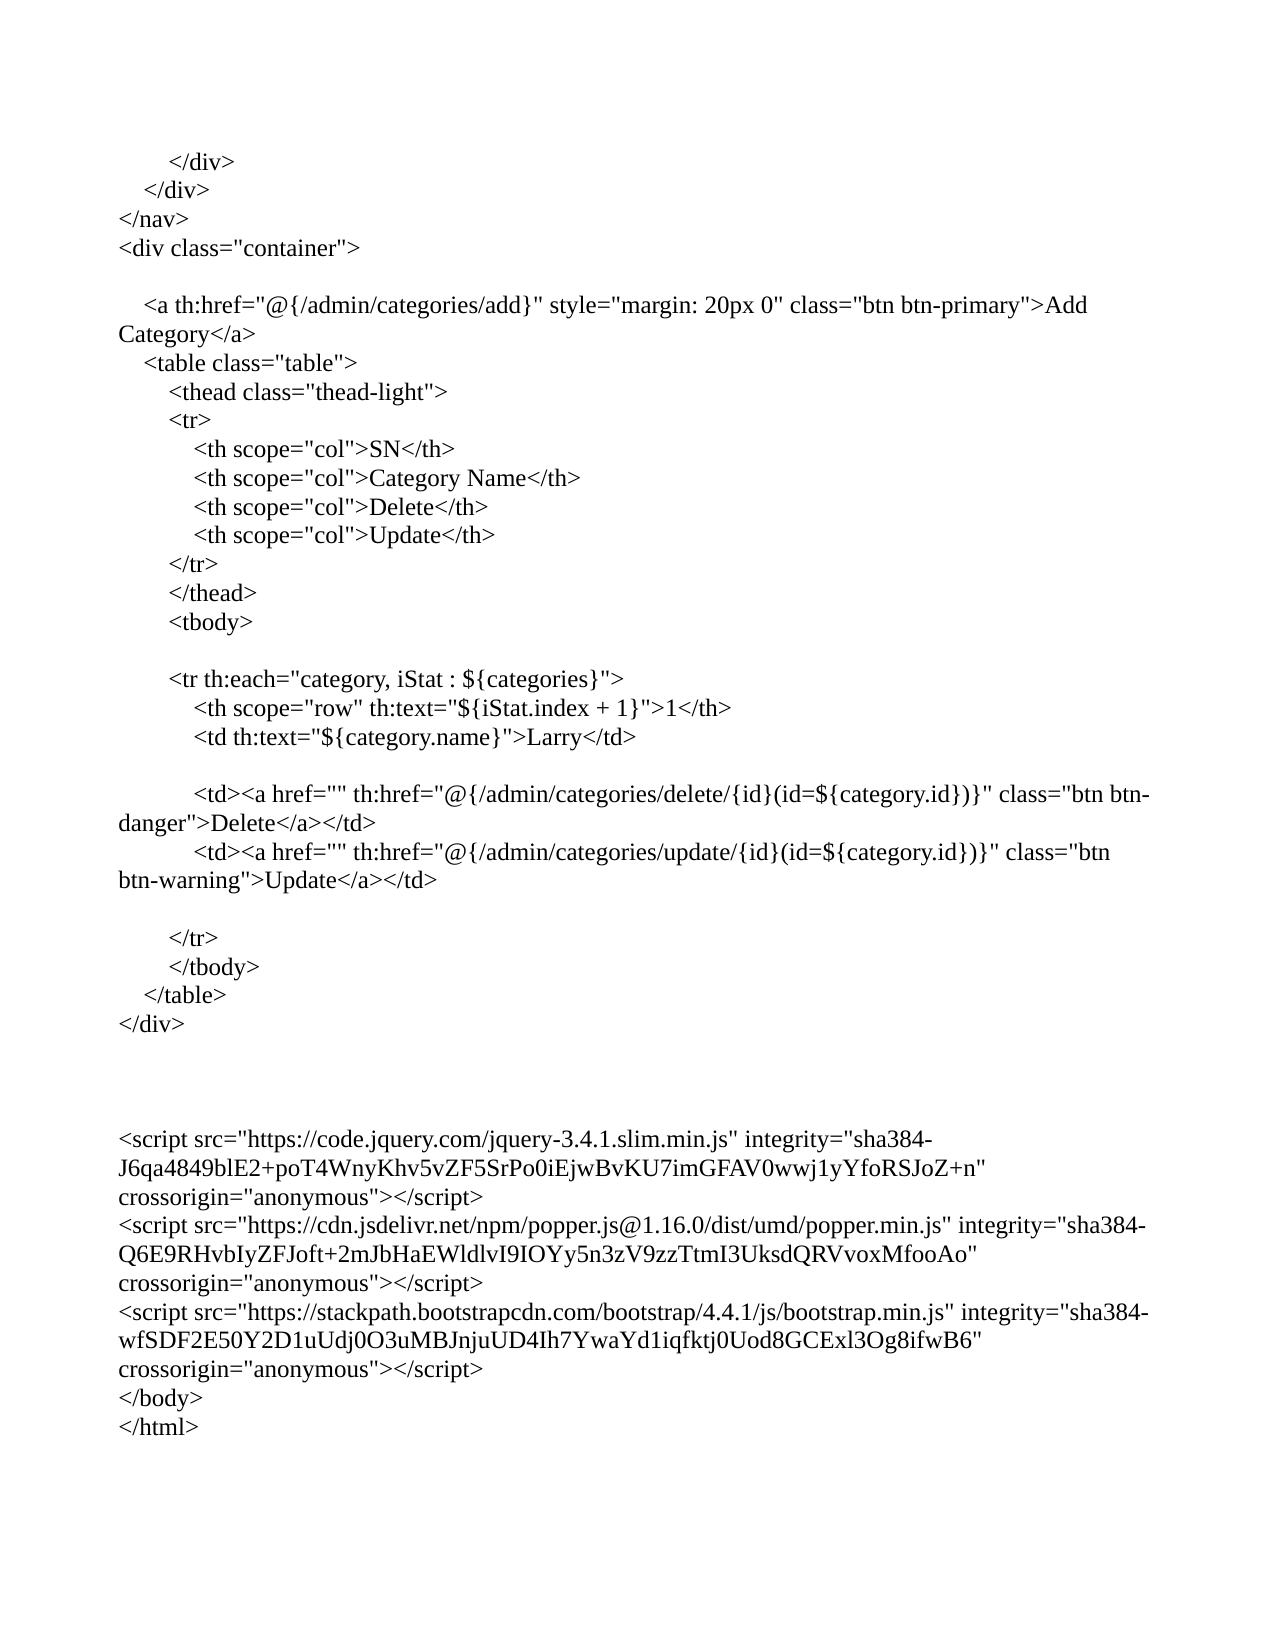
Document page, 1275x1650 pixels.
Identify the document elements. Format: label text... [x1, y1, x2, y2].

text <th scope="col">Update</th> [118, 521, 1157, 549]
text </tbody> [118, 952, 1157, 981]
text </div> [118, 147, 1157, 176]
text <script src="https://cdn.jsdelivr.net/npm/popper.js@1.16.0/dist/umd/popper.min.js" integrity="sha384-Q6E9RHvbIyZFJoft+2mJbHaEWldlvI9IOYy5n3zV9zzTtmI3UksdQRVvoxMfooAo" crossorigin="anonymous"></script> [118, 1211, 1157, 1297]
text </div> [118, 1009, 1157, 1038]
text <th scope="col">Category Name</th> [118, 463, 1157, 492]
text <td><a href="" th:href="@{/admin/categories/update/{id}(id=${category.id})}" class="btn btn-warning">Update</a></td> [118, 837, 1157, 894]
text <th scope="col">SN</th> [118, 434, 1157, 463]
text </thead> [118, 578, 1157, 607]
text <script src="https://code.jquery.com/jquery-3.4.1.slim.min.js" integrity="sha384-J6qa4849blE2+poT4WnyKhv5vZF5SrPo0iEjwBvKU7imGFAV0wwj1yYfoRSJoZ+n" crossorigin="anonymous"></script> [118, 1124, 1157, 1211]
text </nav> [118, 204, 1157, 233]
text </html> [118, 1412, 1157, 1441]
text </table> [118, 981, 1157, 1009]
text </body> [118, 1383, 1157, 1412]
text <div class="container"> [118, 233, 1157, 262]
text </tr> [118, 923, 1157, 952]
text <a th:href="@{/admin/categories/add}" style="margin: 20px 0" class="btn btn-primary">Add Category</a> [118, 291, 1157, 348]
text <tbody> [118, 607, 1157, 636]
text <tr th:each="category, iStat : ${categories}"> [118, 664, 1157, 693]
text <tr> [118, 406, 1157, 434]
text <th scope="col">Delete</th> [118, 492, 1157, 521]
text </div> [118, 176, 1157, 204]
text <script src="https://stackpath.bootstrapcdn.com/bootstrap/4.4.1/js/bootstrap.min.js" integrity="sha384-wfSDF2E50Y2D1uUdj0O3uMBJnjuUD4Ih7YwaYd1iqfktj0Uod8GCExl3Og8ifwB6" crossorigin="anonymous"></script> [118, 1297, 1157, 1383]
text <table class="table"> [118, 348, 1157, 377]
text <td><a href="" th:href="@{/admin/categories/delete/{id}(id=${category.id})}" class="btn btn-danger">Delete</a></td> [118, 779, 1157, 837]
text <thead class="thead-light"> [118, 377, 1157, 406]
text </tr> [118, 549, 1157, 578]
text <td th:text="${category.name}">Larry</td> [118, 722, 1157, 751]
text <th scope="row" th:text="${iStat.index + 1}">1</th> [118, 693, 1157, 722]
